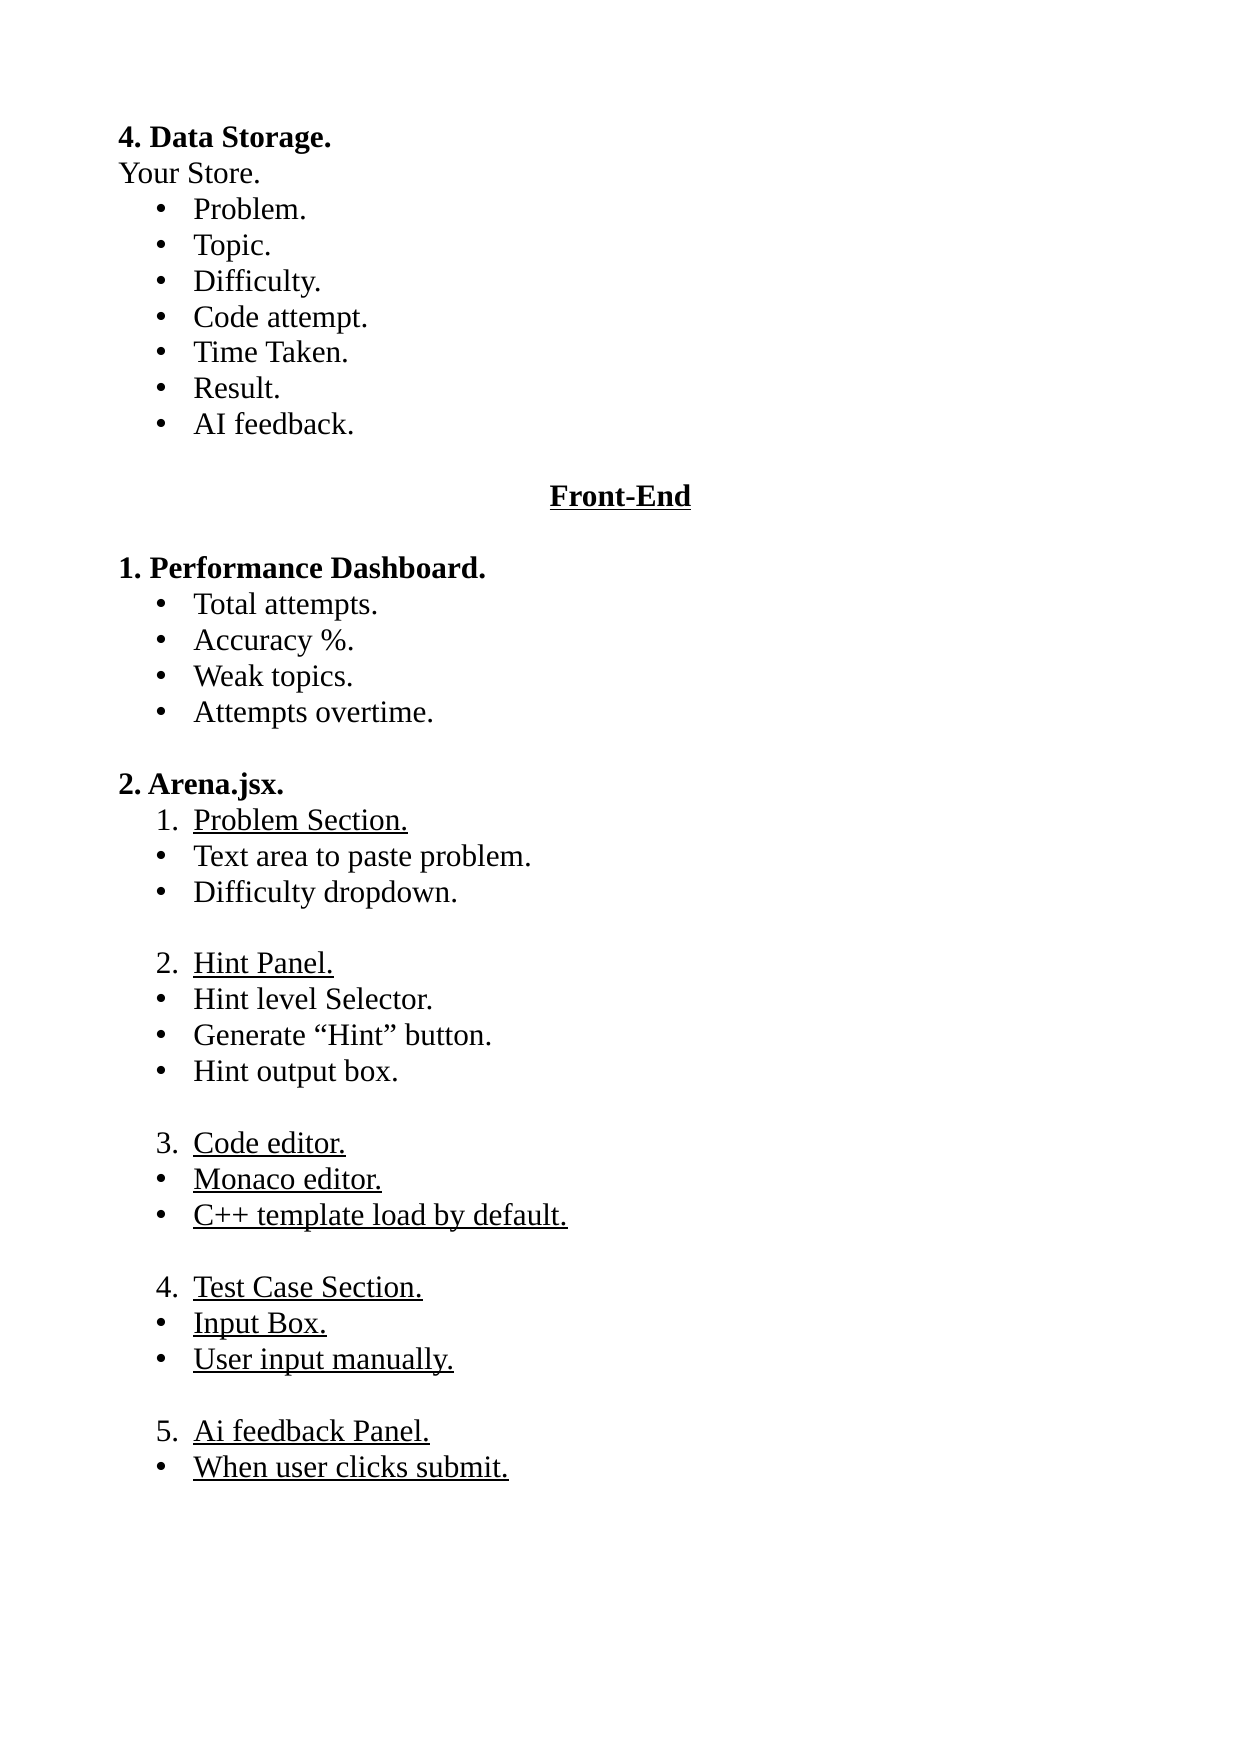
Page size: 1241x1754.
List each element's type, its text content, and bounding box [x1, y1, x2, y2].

list Difficulty dropdown. [156, 873, 1122, 909]
list Topic. [156, 226, 1122, 262]
list Ai feedback Panel. [156, 1412, 1122, 1448]
list Hint output box. [156, 1052, 1122, 1088]
list AI feedback. [156, 406, 1122, 442]
list Problem Section. [156, 801, 1122, 837]
list Monaco editor. [156, 1160, 1122, 1196]
list Input Box. [156, 1304, 1122, 1340]
text 4. Data Storage. [118, 118, 1122, 154]
text Front-End [118, 477, 1122, 513]
list Accuracy %. [156, 621, 1122, 657]
list Time Taken. [156, 334, 1122, 370]
list Result. [156, 370, 1122, 406]
list Hint level Selector. [156, 981, 1122, 1017]
list Text area to paste problem. [156, 837, 1122, 873]
list Total attempts. [156, 585, 1122, 621]
list Weak topics. [156, 657, 1122, 693]
list User input manually. [156, 1340, 1122, 1376]
text 2. Arena.jsx. [118, 765, 1122, 801]
text Your Store. [118, 154, 1122, 190]
list Code editor. [156, 1124, 1122, 1160]
list When user clicks submit. [156, 1448, 1122, 1484]
list Hint Panel. [156, 945, 1122, 981]
list Test Case Section. [156, 1268, 1122, 1304]
text 1. Performance Dashboard. [118, 549, 1122, 585]
list Problem. [156, 190, 1122, 226]
list C++ template load by default. [156, 1196, 1122, 1232]
list Generate “Hint” button. [156, 1017, 1122, 1052]
list Difficulty. [156, 262, 1122, 298]
list Code attempt. [156, 298, 1122, 334]
list Attempts overtime. [156, 693, 1122, 729]
